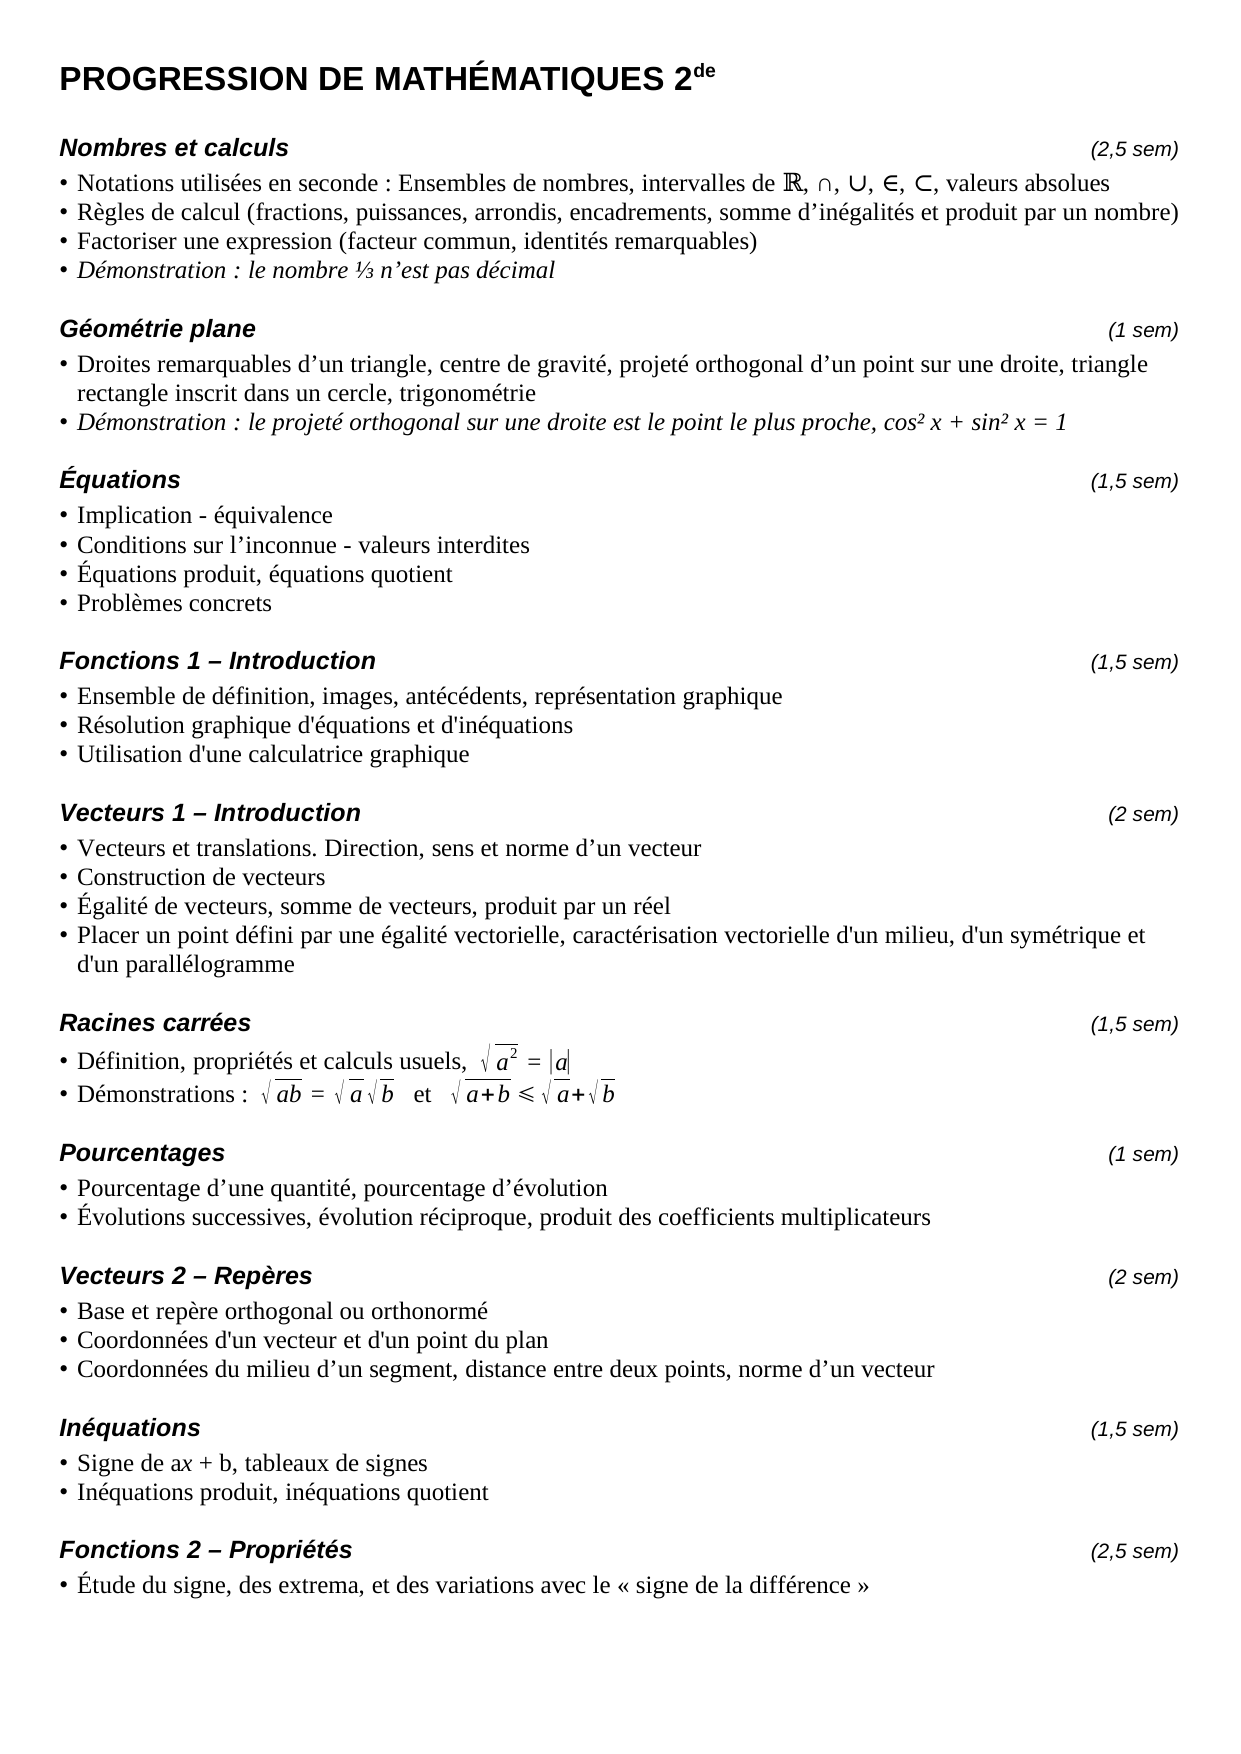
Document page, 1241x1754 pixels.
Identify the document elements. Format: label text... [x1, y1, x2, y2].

list Conditions sur l’inconnue - valeurs interdites [59, 529, 1181, 558]
list Évolutions successives, évolution réciproque, produit des coefficients multiplicateurs [59, 1202, 1181, 1231]
list Factoriser une expression (facteur commun, identités remarquables) [59, 226, 1181, 255]
list Ensemble de définition, images, antécédents, représentation graphique [59, 681, 1181, 710]
subtitle Vecteurs 1 – Introduction (2 sem) [59, 798, 1181, 827]
subtitle Fonctions 2 – Propriétés (2,5 sem) [59, 1535, 1181, 1564]
subtitle Inéquations (1,5 sem) [59, 1412, 1181, 1442]
subtitle Fonctions 1 – Introduction (1,5 sem) [59, 646, 1181, 675]
list Démonstrations : et [59, 1078, 1181, 1109]
list Inéquations produit, inéquations quotient [59, 1477, 1181, 1506]
list Placer un point défini par une égalité vectorielle, caractérisation vectorielle d'un milieu, d'un symétrique et d'un parallélogramme [59, 920, 1181, 978]
list Construction de vecteurs [59, 862, 1181, 891]
list Vecteurs et translations. Direction, sens et norme d’un vecteur [59, 833, 1181, 862]
list Droites remarquables d’un triangle, centre de gravité, projeté orthogonal d’un point sur une droite, triangle rectangle inscrit dans un cercle, trigonométrie [59, 349, 1181, 407]
list Démonstration : le nombre ⅓ n’est pas décimal [59, 255, 1181, 284]
list Démonstration : le projeté orthogonal sur une droite est le point le plus proche, cos² x + sin² x = 1 [59, 407, 1181, 436]
list Notations utilisées en seconde : Ensembles de nombres, intervalles de ℝ, ∩, ∪, ∈, ⊂, valeurs absolues [59, 168, 1181, 197]
list Règles de calcul (fractions, puissances, arrondis, encadrements, somme d’inégalités et produit par un nombre) [59, 197, 1181, 226]
subtitle Nombres et calculs (2,5 sem) [59, 133, 1181, 162]
list Égalité de vecteurs, somme de vecteurs, produit par un réel [59, 891, 1181, 920]
list Définition, propriétés et calculs usuels, [59, 1043, 1181, 1078]
subtitle PROGRESSION DE MATHÉMATIQUES 2de [59, 59, 1181, 98]
list Signe de ax + b, tableaux de signes [59, 1447, 1181, 1477]
subtitle Racines carrées (1,5 sem) [59, 1008, 1181, 1037]
list Pourcentage d’une quantité, pourcentage d’évolution [59, 1173, 1181, 1202]
list Implication - équivalence [59, 500, 1181, 529]
list Coordonnées du milieu d’un segment, distance entre deux points, norme d’un vecteur [59, 1354, 1181, 1383]
list Équations produit, équations quotient [59, 558, 1181, 588]
subtitle Vecteurs 2 – Repères (2 sem) [59, 1261, 1181, 1290]
subtitle Géométrie plane (1 sem) [59, 314, 1181, 343]
list Étude du signe, des extrema, et des variations avec le « signe de la différence » [59, 1570, 1181, 1599]
list Base et repère orthogonal ou orthonormé [59, 1296, 1181, 1325]
list Utilisation d'une calculatrice graphique [59, 739, 1181, 768]
list Coordonnées d'un vecteur et d'un point du plan [59, 1325, 1181, 1354]
list Problèmes concrets [59, 588, 1181, 617]
subtitle Équations (1,5 sem) [59, 465, 1181, 494]
list Résolution graphique d'équations et d'inéquations [59, 710, 1181, 739]
subtitle Pourcentages (1 sem) [59, 1138, 1181, 1167]
